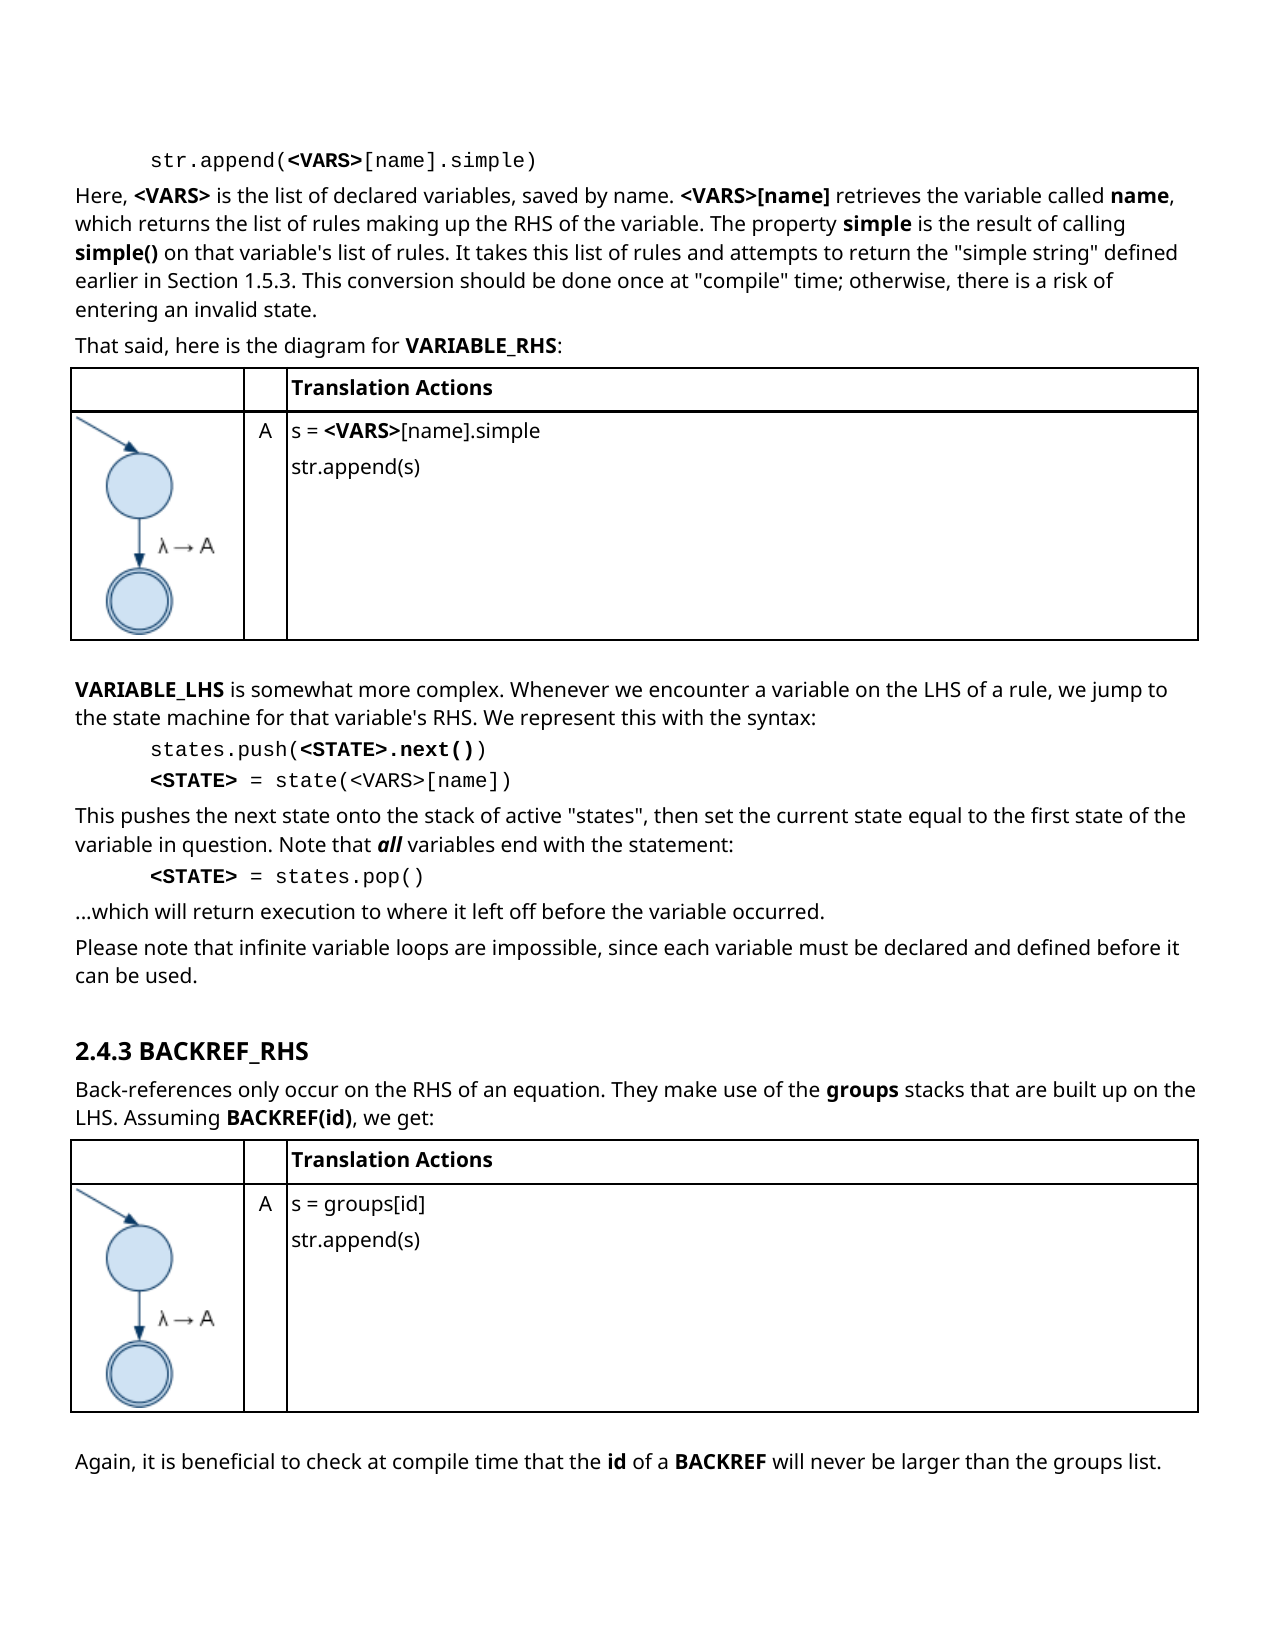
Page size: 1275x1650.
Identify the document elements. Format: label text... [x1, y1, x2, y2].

text states.push(<STATE>.next()) [75, 739, 1200, 763]
table_header [72, 1141, 243, 1183]
table_cell s = <VARS>[name].simple str.append(s) [288, 413, 1197, 639]
table_cell s = groups[id] str.append(s) [288, 1185, 1197, 1411]
text Back-references only occur on the RHS of an equation. They make use of the groups stacks that are built up on the LHS. Assuming BACKREF(id), we get: [75, 1075, 1200, 1132]
picture [75, 416, 216, 635]
text Please note that infinite variable loops are impossible, since each variable must be declared and defined before it can be used. [75, 933, 1200, 990]
text VARIABLE_LHS is somewhat more complex. Whenever we encounter a variable on the LHS of a rule, we jump to the state machine for that variable's RHS. We represent this with the syntax: [75, 675, 1200, 732]
text str.append(<VARS>[name].simple) [75, 150, 1200, 174]
table_cell A [245, 413, 286, 639]
text ...which will return execution to where it left off before the variable occurred. [75, 897, 1200, 926]
table_cell A [245, 1185, 286, 1411]
text This pushes the next state onto the stack of active "states", then set the current state equal to the first state of the variable in question. Note that all variables end with the statement: [75, 802, 1200, 858]
table_header [245, 1141, 286, 1183]
text <STATE> = state(<VARS>[name]) [75, 770, 1200, 794]
table_header Translation Actions [288, 1141, 1197, 1183]
table_header [72, 369, 243, 410]
text 2.4.3 BACKREF_RHS [75, 1033, 1200, 1067]
table_header [245, 369, 286, 410]
table_cell [72, 413, 243, 639]
text <STATE> = states.pop() [75, 866, 1200, 889]
text Again, it is beneficial to check at compile time that the id of a BACKREF will never be larger than the groups list. [75, 1447, 1200, 1476]
table_cell [72, 1185, 243, 1411]
table_header Translation Actions [288, 369, 1197, 410]
text That said, here is the diagram for VARIABLE_RHS: [75, 331, 1200, 359]
picture [75, 1188, 216, 1408]
text Here, <VARS> is the list of declared variables, saved by name. <VARS>[name] retrieves the variable called name, which returns the list of rules making up the RHS of the variable. The property simple is the result of calling simple() on that variable's list of rules. It takes this list of rules and attempts to return the "simple string" defined earlier in Section 1.5.3. This conversion should be done once at "compile" time; otherwise, there is a risk of entering an invalid state. [75, 181, 1200, 323]
